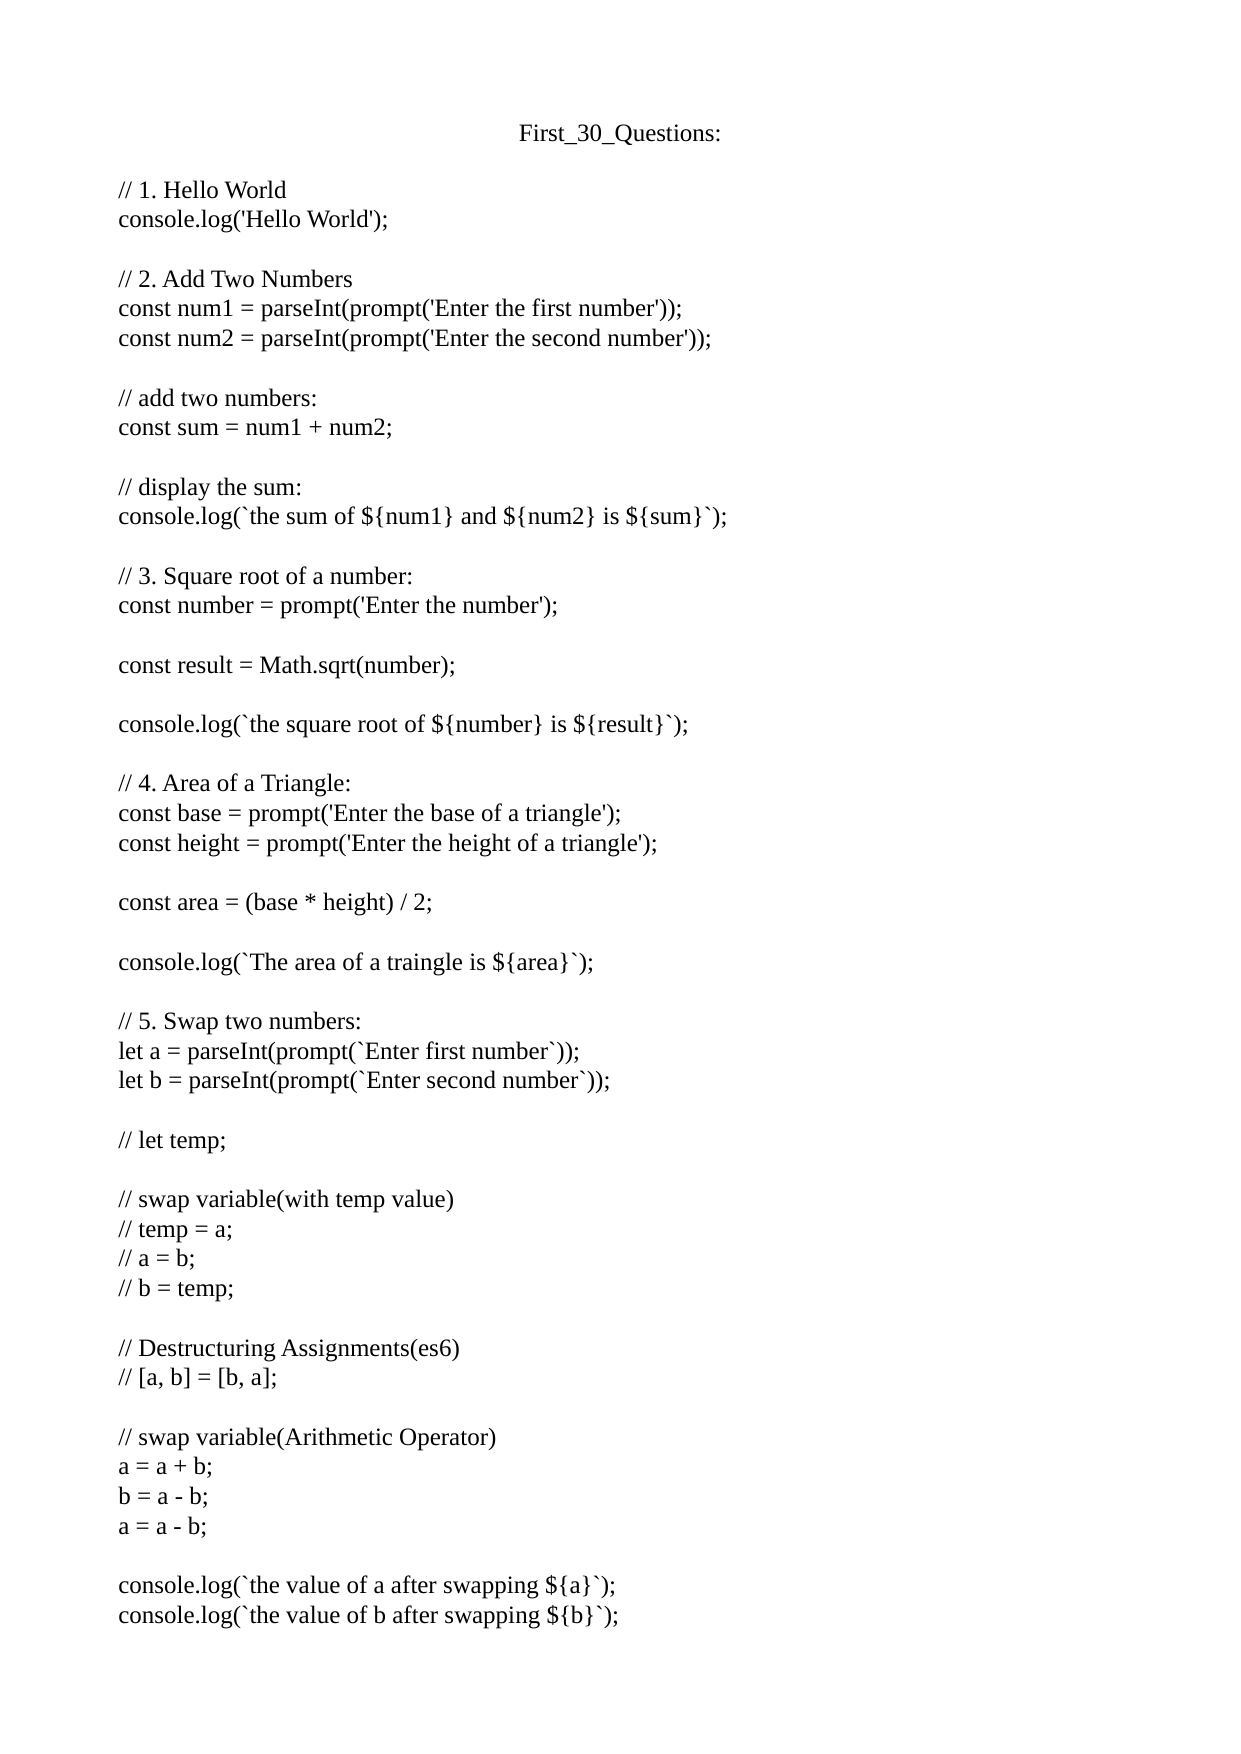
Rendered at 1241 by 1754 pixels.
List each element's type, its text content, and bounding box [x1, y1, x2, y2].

text // 2. Add Two Numbers [118, 263, 1122, 293]
text console.log('Hello World'); [118, 204, 1122, 233]
text First_30_Questions: [118, 118, 1122, 147]
text const base = prompt('Enter the base of a triangle'); [118, 797, 1122, 827]
text a = a - b; [118, 1510, 1122, 1539]
text console.log(`The area of a traingle is ${area}`); [118, 946, 1122, 975]
text // a = b; [118, 1243, 1122, 1272]
text console.log(`the square root of ${number} is ${result}`); [118, 708, 1122, 738]
text // 1. Hello World [118, 176, 1122, 204]
text let b = parseInt(prompt(`Enter second number`)); [118, 1064, 1122, 1094]
text // swap variable(with temp value) [118, 1183, 1122, 1213]
text const sum = num1 + num2; [118, 411, 1122, 441]
text // temp = a; [118, 1213, 1122, 1243]
text b = a - b; [118, 1480, 1122, 1510]
text console.log(`the value of a after swapping ${a}`); [118, 1569, 1122, 1599]
text a = a + b; [118, 1450, 1122, 1480]
text console.log(`the value of b after swapping ${b}`); [118, 1599, 1122, 1628]
text // 5. Swap two numbers: [118, 1005, 1122, 1035]
text // Destructuring Assignments(es6) [118, 1332, 1122, 1361]
text console.log(`the sum of ${num1} and ${num2} is ${sum}`); [118, 500, 1122, 530]
text const result = Math.sqrt(number); [118, 649, 1122, 678]
text // [a, b] = [b, a]; [118, 1361, 1122, 1391]
text let a = parseInt(prompt(`Enter first number`)); [118, 1035, 1122, 1064]
text // let temp; [118, 1124, 1122, 1153]
text const num2 = parseInt(prompt('Enter the second number')); [118, 322, 1122, 352]
text const height = prompt('Enter the height of a triangle'); [118, 827, 1122, 857]
text const number = prompt('Enter the number'); [118, 589, 1122, 619]
text // b = temp; [118, 1272, 1122, 1302]
text const num1 = parseInt(prompt('Enter the first number')); [118, 293, 1122, 322]
text // swap variable(Arithmetic Operator) [118, 1421, 1122, 1450]
text // display the sum: [118, 471, 1122, 500]
text // 3. Square root of a number: [118, 560, 1122, 589]
text // add two numbers: [118, 382, 1122, 411]
text // 4. Area of a Triangle: [118, 768, 1122, 797]
text const area = (base * height) / 2; [118, 886, 1122, 916]
